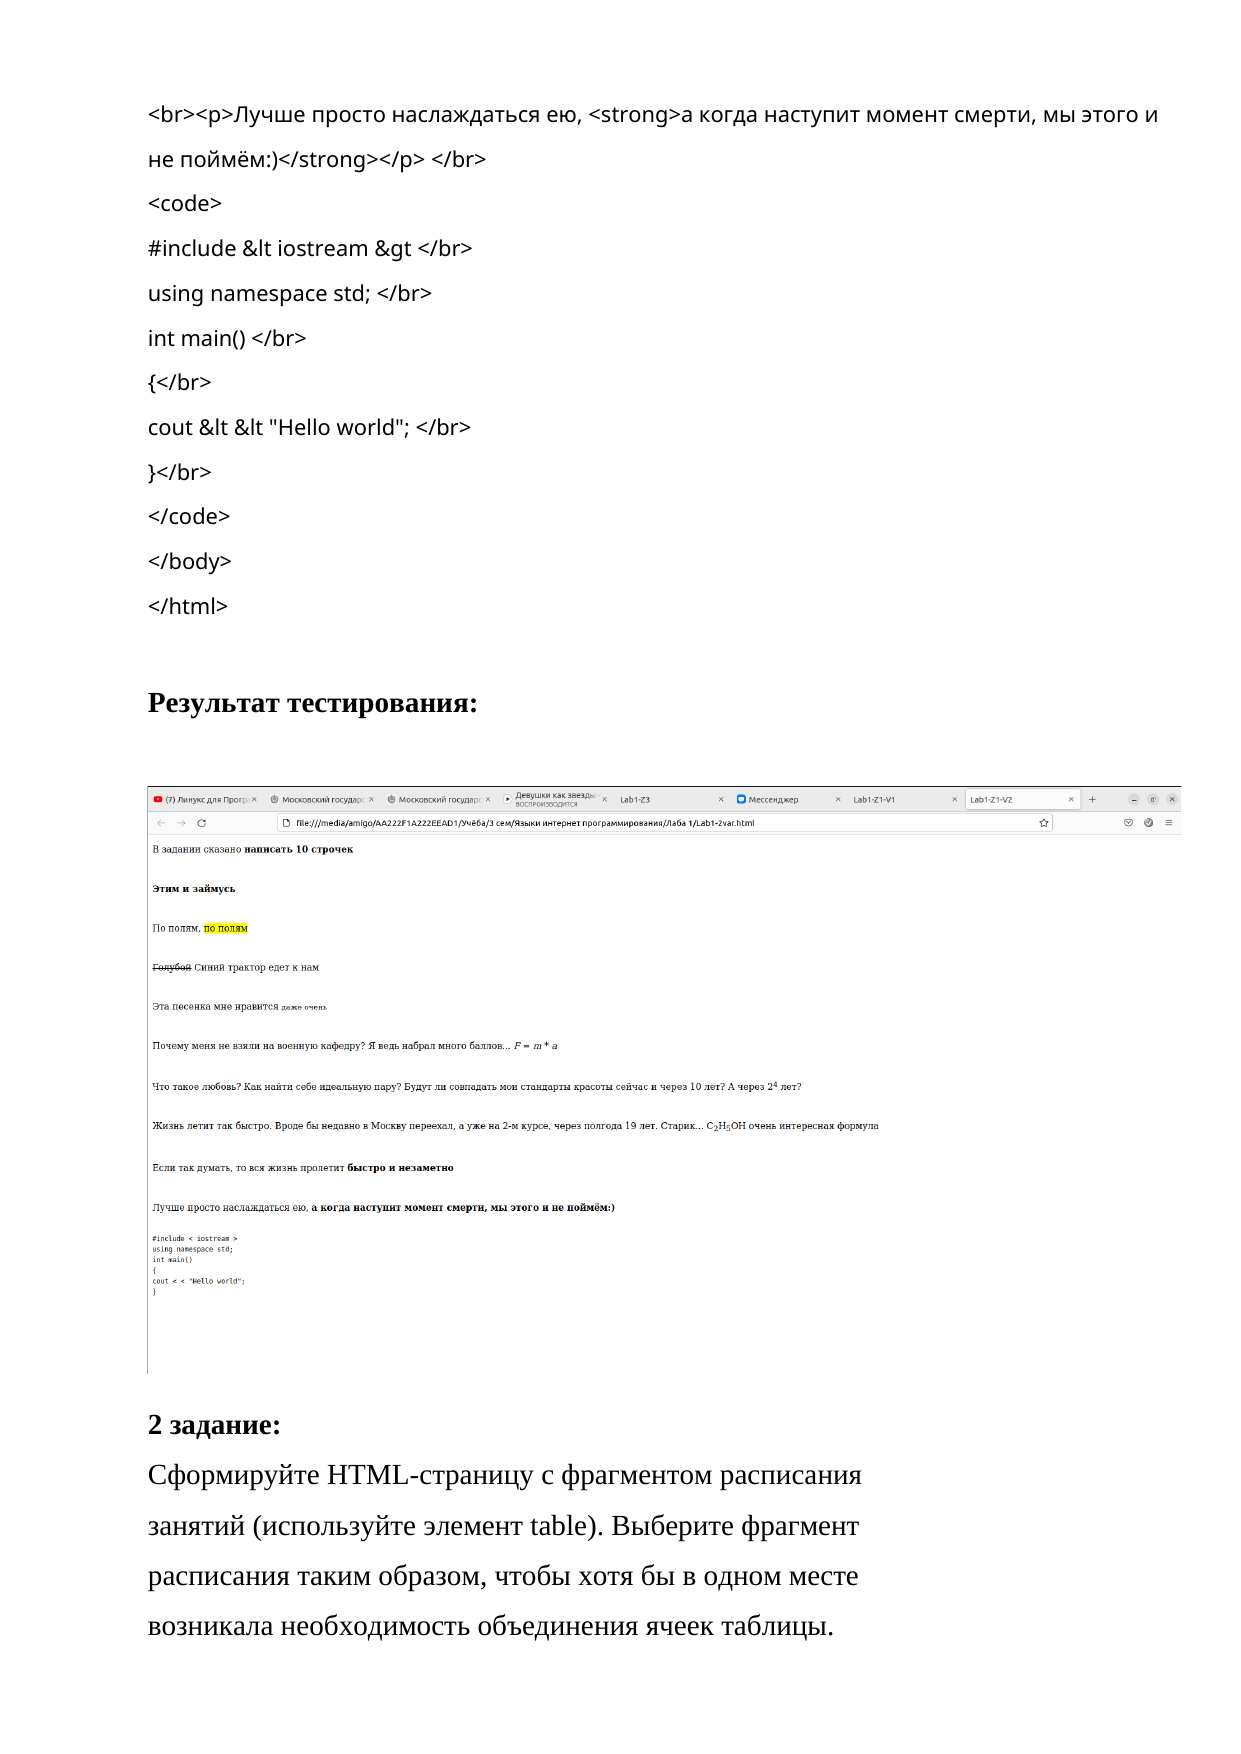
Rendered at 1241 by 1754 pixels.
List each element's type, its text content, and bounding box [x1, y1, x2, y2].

text cout &lt &lt "Hello world"; </br> [148, 412, 1181, 442]
text <br><p>Лучше просто наслаждаться ею, <strong>а когда наступит момент смерти, мы этого и не поймём:)</strong></p> </br> [148, 99, 1181, 173]
text #include &lt iostream &gt </br> [148, 233, 1181, 263]
text }</br> [148, 457, 1181, 486]
text Результат тестирования: [148, 686, 1181, 719]
text </html> [148, 591, 1181, 620]
text int main() </br> [148, 322, 1181, 352]
text using namespace std; </br> [148, 278, 1181, 308]
text </body> [148, 546, 1181, 576]
text 2 задание: [148, 1374, 1181, 1441]
text Сформируйте HTML-страницу с фрагментом расписания занятий (используйте элемент table). Выберите фрагмент расписания таким образом, чтобы хотя бы в одном месте возникала необходимость объединения ячеек таблицы. [148, 1457, 1181, 1642]
text </code> [148, 501, 1181, 531]
text <code> [148, 188, 1181, 218]
picture [147, 786, 1182, 1374]
text {</br> [148, 367, 1181, 397]
